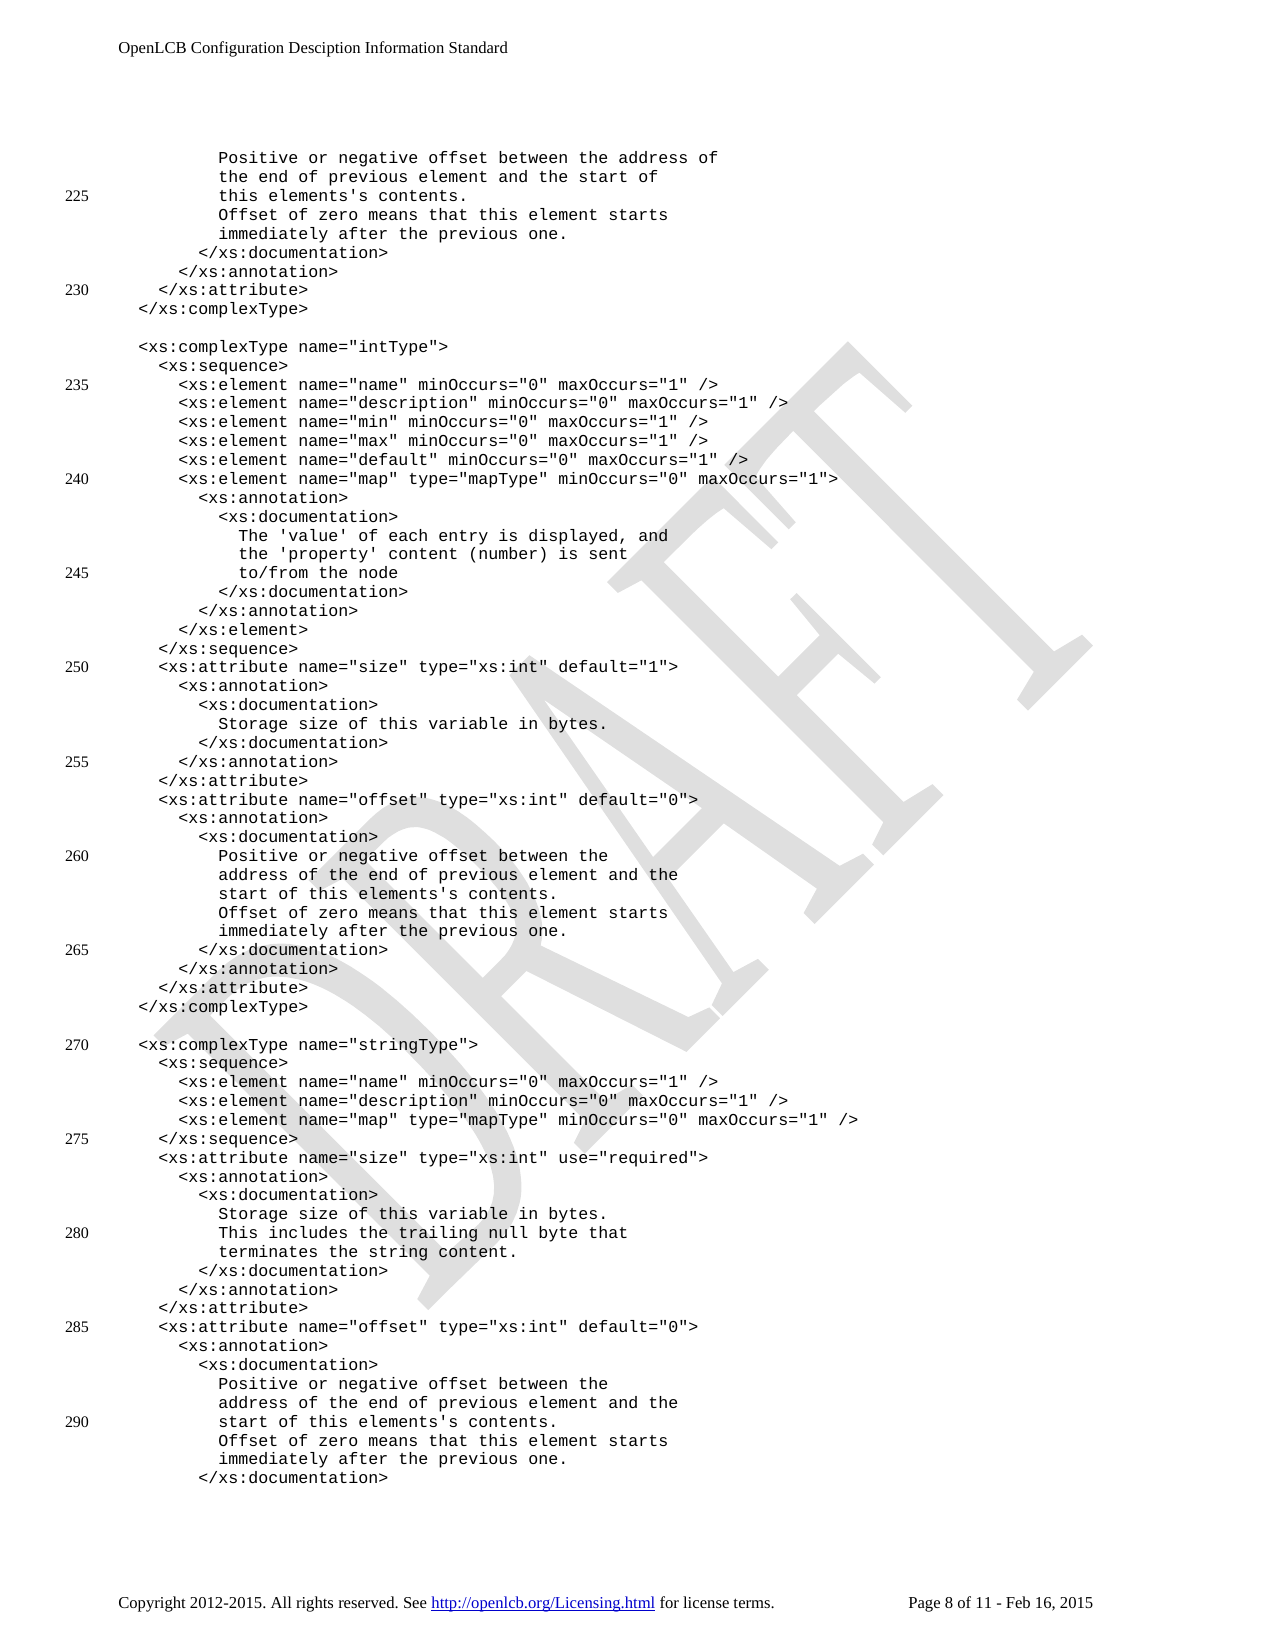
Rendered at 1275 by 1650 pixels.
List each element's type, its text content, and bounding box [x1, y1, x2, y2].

text [988, 584, 1157, 602]
text <xs:element name="default" minOccurs="0" maxOccurs="1" /> [118, 452, 736, 471]
text Storage size of this variable in bytes. [819, 716, 1157, 734]
text [326, 1130, 483, 1149]
text </xs:complexType> [504, 998, 615, 1017]
text [865, 357, 1157, 376]
text <xs:documentation> [892, 829, 1157, 848]
text The 'value' of each entry is displayed, and [682, 527, 766, 546]
text <xs:attribute name="size" type="xs:int" use="required"> [515, 1149, 1157, 1168]
text [714, 942, 1157, 961]
text <xs:documentation> [383, 1187, 494, 1206]
text [884, 376, 1157, 395]
text <xs:attribute name="offset" type="xs:int" default="0"> [731, 791, 870, 810]
text <xs:documentation> [483, 829, 627, 848]
text The 'value' of each entry is displayed, and [118, 527, 661, 546]
text address of the end of previous element and the [670, 866, 810, 885]
text start of this elements's contents. [674, 885, 816, 904]
text <xs:element name="map" type="mapType" minOccurs="0" maxOccurs="1" /> [118, 1112, 283, 1130]
text <xs:documentation> [118, 508, 680, 527]
text Positive or negative offset between the [367, 848, 476, 866]
text [582, 753, 647, 772]
text </xs:complexType> [723, 998, 1157, 1017]
text <xs:element name="max" minOccurs="0" maxOccurs="1" /> [118, 433, 755, 452]
text <xs:attribute name="offset" type="xs:int" default="0"> [608, 791, 701, 810]
text [856, 753, 1157, 772]
text immediately after the previous one. [542, 923, 692, 942]
text [818, 414, 1157, 433]
text address of the end of previous element and the [855, 866, 1157, 885]
text [800, 697, 1157, 716]
text [875, 772, 1157, 791]
text Positive or negative offset between the [502, 848, 640, 866]
text <xs:complexType name="intType"> [118, 338, 1157, 357]
text </xs:documentation> [118, 942, 424, 961]
text </xs:documentation> [118, 244, 1157, 263]
text Storage size of this variable in bytes. [118, 1206, 378, 1225]
text terminates the string content. [479, 1243, 1157, 1262]
text [705, 602, 807, 621]
text This includes the trailing null byte that [421, 1225, 476, 1243]
text <xs:attribute name="offset" type="xs:int" default="0"> [118, 791, 601, 810]
text <xs:element name="default" minOccurs="0" maxOccurs="1" /> [856, 452, 1157, 471]
text Positive or negative offset between the [815, 848, 1157, 866]
text [768, 489, 869, 508]
text <xs:element name="map" type="mapType" minOccurs="0" maxOccurs="1"> [118, 471, 747, 489]
text [893, 489, 1157, 508]
text start of this elements's contents. [118, 1413, 1157, 1432]
text to/from the node [118, 565, 623, 584]
text <xs:documentation> [379, 829, 456, 848]
text </xs:documentation> [118, 1262, 429, 1281]
text <xs:annotation> [118, 1338, 1157, 1357]
text [1043, 678, 1157, 697]
text <xs:attribute name="size" type="xs:int" default="1"> [537, 659, 738, 678]
text Storage size of this variable in bytes. [118, 716, 549, 734]
text </xs:attribute> [612, 979, 721, 998]
text <xs:annotation> [118, 1168, 340, 1187]
text </xs:annotation> [761, 961, 1157, 979]
text [743, 640, 813, 659]
text </xs:complexType> [118, 998, 189, 1017]
text [826, 621, 1001, 640]
text <xs:sequence> [118, 357, 831, 376]
text <xs:attribute name="offset" type="xs:int" default="0"> [118, 1319, 1157, 1338]
text </xs:attribute> [118, 772, 588, 791]
text Offset of zero means that this element starts [118, 207, 1157, 225]
text <xs:element name="min" minOccurs="0" maxOccurs="1" /> [118, 414, 774, 433]
text [440, 1281, 1157, 1300]
text start of this elements's contents. [118, 885, 367, 904]
text immediately after the previous one. [429, 923, 515, 942]
text [687, 584, 963, 602]
text <xs:element name="description" minOccurs="0" maxOccurs="1" /> [628, 1093, 1157, 1112]
text <xs:complexType name="stringType"> [436, 1036, 518, 1055]
text </xs:annotation> [575, 961, 718, 979]
text </xs:sequence> [118, 1130, 302, 1149]
text [569, 734, 620, 753]
text <xs:element name="description" minOccurs="0" maxOccurs="1" /> [118, 1093, 265, 1112]
text [798, 678, 1029, 697]
text [807, 602, 982, 621]
text address of the end of previous element and the [118, 1394, 1157, 1413]
text <xs:sequence> [118, 1055, 227, 1074]
text [969, 565, 1157, 584]
text </xs:attribute> [229, 979, 338, 998]
text Positive or negative offset between the [118, 848, 339, 866]
text [668, 565, 945, 584]
text </xs:annotation> [118, 602, 681, 621]
text <xs:element name="description" minOccurs="0" maxOccurs="1" /> [485, 1093, 575, 1112]
text This includes the trailing null byte that [498, 1225, 1157, 1243]
text This includes the trailing null byte that [118, 1225, 396, 1243]
text </xs:complexType> [396, 998, 480, 1017]
text </xs:element> [118, 621, 700, 640]
text [912, 508, 1157, 527]
text <xs:complexType name="stringType"> [542, 1036, 1157, 1055]
text <xs:annotation> [118, 678, 523, 697]
text </xs:annotation> [118, 753, 575, 772]
text </xs:complexType> [652, 998, 722, 1017]
text [675, 753, 832, 772]
text start of this elements's contents. [529, 885, 666, 904]
text [459, 1262, 1157, 1281]
text <xs:attribute name="size" type="xs:int" default="1"> [1062, 659, 1157, 678]
text </xs:complexType> [118, 301, 1157, 320]
text <xs:attribute name="size" type="xs:int" default="1"> [864, 659, 1033, 678]
text [1006, 602, 1157, 621]
text [724, 621, 818, 640]
text </xs:documentation> [118, 584, 662, 602]
text Positive or negative offset between the address of [118, 150, 1157, 169]
text <xs:sequence> [251, 1055, 427, 1074]
text <xs:element name="map" type="mapType" minOccurs="0" maxOccurs="1" /> [308, 1112, 472, 1130]
text <xs:documentation> [701, 829, 757, 848]
text immediately after the previous one. [118, 923, 405, 942]
text [845, 640, 1020, 659]
text The 'value' of each entry is displayed, and [764, 527, 907, 546]
text </xs:documentation> [118, 1470, 1157, 1489]
text [703, 772, 851, 791]
text immediately after the previous one. [118, 225, 1157, 244]
text </xs:complexType> [211, 998, 366, 1017]
text [520, 1168, 1157, 1187]
text <xs:element name="description" minOccurs="0" maxOccurs="1" /> [289, 1093, 459, 1112]
text [448, 942, 512, 961]
text [364, 1168, 494, 1187]
text Storage size of this variable in bytes. [621, 716, 794, 734]
text terminates the string content. [118, 1243, 415, 1262]
text <xs:sequence> [454, 1055, 537, 1074]
text [759, 810, 882, 829]
text [785, 508, 888, 527]
text </xs:attribute> [118, 979, 208, 998]
text Offset of zero means that this element starts [687, 904, 812, 923]
text <xs:element name="name" minOccurs="0" maxOccurs="1" /> [270, 1074, 443, 1093]
text </xs:attribute> [118, 1300, 1157, 1319]
text Offset of zero means that this element starts [410, 904, 514, 923]
text <xs:documentation> [787, 829, 879, 848]
text [591, 1130, 1157, 1149]
text Offset of zero means that this element starts [538, 904, 679, 923]
text [911, 810, 1157, 829]
text address of the end of previous element and the [372, 866, 493, 885]
text <xs:element name="map" type="mapType" minOccurs="0" maxOccurs="1"> [757, 471, 850, 489]
text <xs:documentation> [118, 829, 358, 848]
text <xs:sequence> [561, 1055, 1157, 1074]
text [727, 489, 766, 508]
text <xs:complexType name="stringType"> [118, 1036, 208, 1055]
text Offset of zero means that this element starts [817, 904, 1157, 923]
text <xs:element name="description" minOccurs="0" maxOccurs="1" /> [118, 395, 793, 414]
text [647, 734, 813, 753]
text </xs:attribute> [118, 282, 1157, 301]
text [665, 546, 926, 565]
text [593, 697, 776, 716]
text [595, 772, 675, 791]
text [815, 395, 1157, 414]
text <xs:documentation> [118, 1357, 1157, 1376]
text Positive or negative offset between the [118, 1376, 1157, 1394]
text </xs:attribute> [502, 979, 577, 998]
text The 'value' of each entry is displayed, and [931, 527, 1157, 546]
text <xs:complexType name="stringType"> [232, 1036, 408, 1055]
text <xs:attribute name="size" type="xs:int" use="required"> [118, 1149, 321, 1168]
text [745, 508, 785, 527]
text Offset of zero means that this element starts [118, 1432, 1157, 1451]
text Storage size of this variable in bytes. [402, 1206, 490, 1225]
text <xs:documentation> [635, 829, 680, 848]
text </xs:annotation> [118, 263, 1157, 282]
text </xs:annotation> [467, 961, 498, 977]
text </xs:attribute> [742, 979, 1157, 998]
text address of the end of previous element and the [517, 866, 653, 885]
text </xs:annotation> [118, 1281, 426, 1300]
text [1081, 640, 1157, 659]
text <xs:element name="map" type="mapType" minOccurs="0" maxOccurs="1" /> [610, 1112, 1157, 1130]
text <xs:element name="name" minOccurs="0" maxOccurs="1" /> [470, 1074, 556, 1093]
text [950, 546, 1157, 565]
text <xs:element name="map" type="mapType" minOccurs="0" maxOccurs="1"> [875, 471, 1157, 489]
text start of this elements's contents. [836, 885, 1157, 904]
text this elements's contents. [118, 188, 1157, 207]
text <xs:element name="name" minOccurs="0" maxOccurs="1" /> [580, 1074, 1157, 1093]
text Storage size of this variable in bytes. [512, 1206, 1157, 1225]
text [1025, 621, 1157, 640]
text start of this elements's contents. [391, 885, 507, 904]
text <xs:documentation> [519, 1187, 1157, 1206]
text Positive or negative offset between the [683, 848, 783, 866]
text </xs:documentation> [118, 734, 562, 753]
text </xs:annotation> [343, 961, 442, 979]
text [837, 734, 1157, 753]
text <xs:annotation> [118, 489, 699, 508]
text </xs:attribute> [371, 979, 461, 998]
text [837, 433, 1157, 452]
text the 'property' content (number) is sent [118, 546, 642, 565]
text [507, 1130, 579, 1149]
text <xs:element name="name" minOccurs="0" maxOccurs="1" /> [118, 1074, 246, 1093]
text <xs:annotation> [118, 810, 379, 829]
text [541, 942, 705, 961]
text <xs:documentation> [118, 697, 536, 716]
text [701, 509, 744, 527]
text address of the end of previous element and the [118, 866, 321, 885]
text immediately after the previous one. [700, 923, 1157, 942]
text <xs:attribute name="size" type="xs:int" default="1"> [118, 659, 524, 678]
text <xs:element name="name" minOccurs="0" maxOccurs="1" /> [118, 376, 812, 395]
text immediately after the previous one. [118, 1451, 1157, 1470]
text the end of previous element and the start of [118, 169, 1157, 188]
text <xs:attribute name="offset" type="xs:int" default="0"> [930, 791, 1157, 810]
text Offset of zero means that this element starts [118, 904, 386, 923]
text [622, 810, 699, 829]
text [565, 678, 757, 697]
text <xs:element name="map" type="mapType" minOccurs="0" maxOccurs="1" /> [497, 1112, 584, 1130]
text <xs:element name="default" minOccurs="0" maxOccurs="1" /> [760, 452, 832, 471]
text </xs:sequence> [118, 640, 719, 659]
text <xs:documentation> [118, 1187, 359, 1206]
text <xs:attribute name="size" type="xs:int" use="required"> [345, 1149, 490, 1168]
text </xs:annotation> [118, 961, 228, 979]
text [458, 810, 614, 829]
